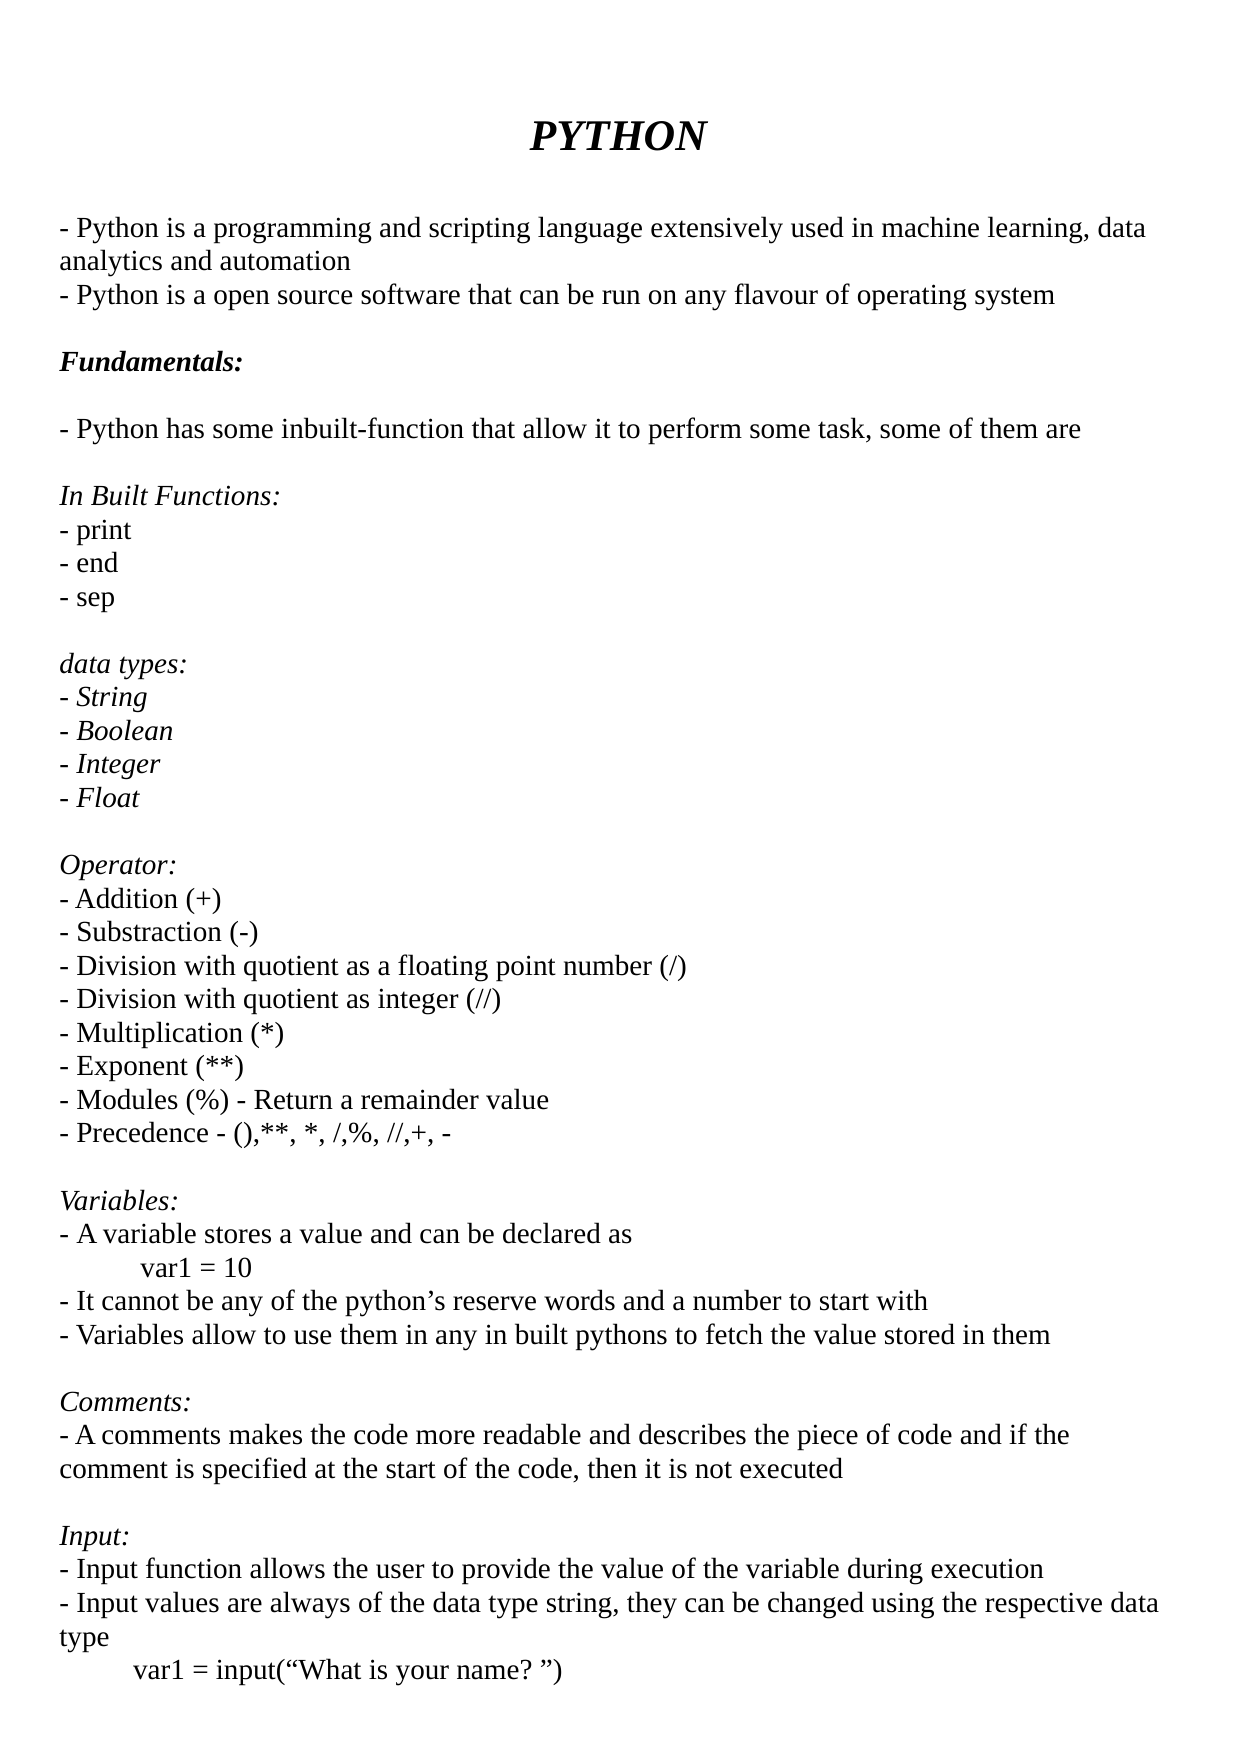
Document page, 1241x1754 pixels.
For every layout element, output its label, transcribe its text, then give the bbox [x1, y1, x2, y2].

text - Float [59, 780, 1181, 814]
text - Addition (+) [59, 881, 1181, 914]
text Fundamentals: [59, 344, 1181, 378]
text - Variables allow to use them in any in built pythons to fetch the value stored in them [59, 1317, 1181, 1350]
text - Exponent (**) [59, 1048, 1181, 1082]
text - Precedence - (),**, *, /,%, //,+, - [59, 1116, 1181, 1149]
text - Input function allows the user to provide the value of the variable during execution [59, 1552, 1181, 1585]
text Variables: [59, 1183, 1181, 1216]
text - Python is a programming and scripting language extensively used in machine learning, data analytics and automation [59, 210, 1181, 277]
text - Substraction (-) [59, 914, 1181, 948]
text - Integer [59, 747, 1181, 780]
text - end [59, 545, 1181, 579]
text - It cannot be any of the python’s reserve words and a number to start with [59, 1283, 1181, 1317]
text - Division with quotient as a floating point number (/) [59, 948, 1181, 981]
text - sep [59, 579, 1181, 612]
text Input: [59, 1518, 1181, 1552]
text Operator: [59, 847, 1181, 881]
text - Boolean [59, 713, 1181, 747]
text - Python has some inbuilt-function that allow it to perform some task, some of them are [59, 411, 1181, 445]
text In Built Functions: [59, 478, 1181, 512]
text var1 = input(“What is your name? ”) [59, 1652, 1181, 1686]
text - Division with quotient as integer (//) [59, 981, 1181, 1015]
text - Input values are always of the data type string, they can be changed using the respective data type [59, 1585, 1181, 1652]
text - A comments makes the code more readable and describes the piece of code and if the comment is specified at the start of the code, then it is not executed [59, 1417, 1181, 1484]
text - String [59, 679, 1181, 713]
text Comments: [59, 1384, 1181, 1417]
text - print [59, 512, 1181, 545]
text - A variable stores a value and can be declared as var1 = 10 [59, 1216, 1181, 1283]
text - Multiplication (*) [59, 1015, 1181, 1048]
text - Python is a open source software that can be run on any flavour of operating system [59, 277, 1181, 311]
text data types: [59, 646, 1181, 679]
text PYTHON [59, 109, 1181, 160]
text - Modules (%) - Return a remainder value [59, 1082, 1181, 1116]
